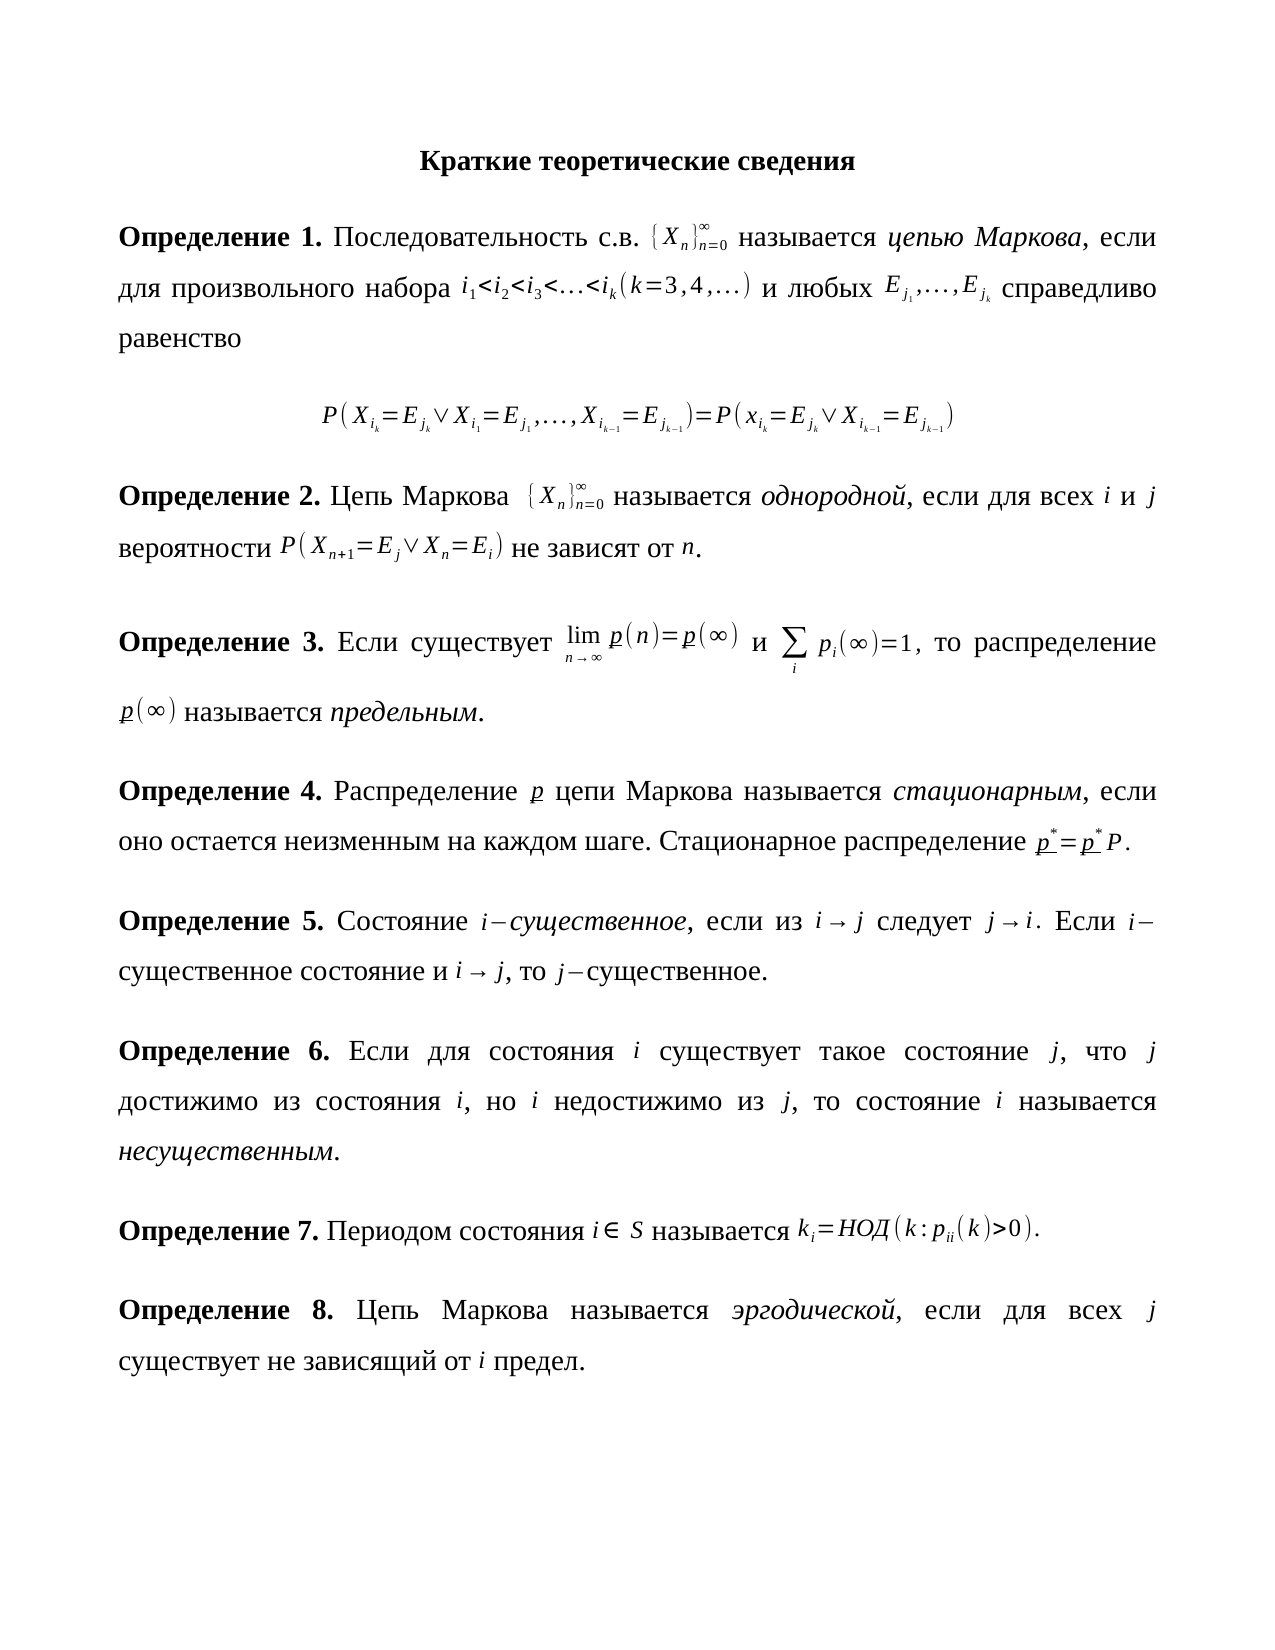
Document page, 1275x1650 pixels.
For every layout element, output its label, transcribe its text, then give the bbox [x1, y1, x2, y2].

text Определение 1. Последовательность с.в. называется цепью Маркова, если для произвольного набора и любых справедливо равенство [118, 218, 1157, 354]
text Определение 5. Состояние существенное, если из следует Если существенное состояние и , то существенное. [118, 903, 1157, 987]
text Определение 2. Цепь Маркова называется однородной, если для всех и вероятности не зависят от . [118, 478, 1157, 563]
text Определение 3. Если существует и то распределение называется предельным. [118, 609, 1157, 727]
text Определение 8. Цепь Маркова называется эргодической, если для всех существует не зависящий от предел. [118, 1292, 1157, 1376]
text Определение 7. Периодом состояния называется [118, 1213, 1157, 1246]
text Определение 6. Если для состояния существует такое состояние , что достижимо из состояния , но недостижимо из , то состояние называется несущественным. [118, 1033, 1157, 1167]
text Определение 4. Распределение цепи Маркова называется стационарным, если оно остается неизменным на каждом шаге. Стационарное распределение [118, 773, 1157, 857]
subtitle Краткие теоретические сведения [118, 143, 1157, 177]
